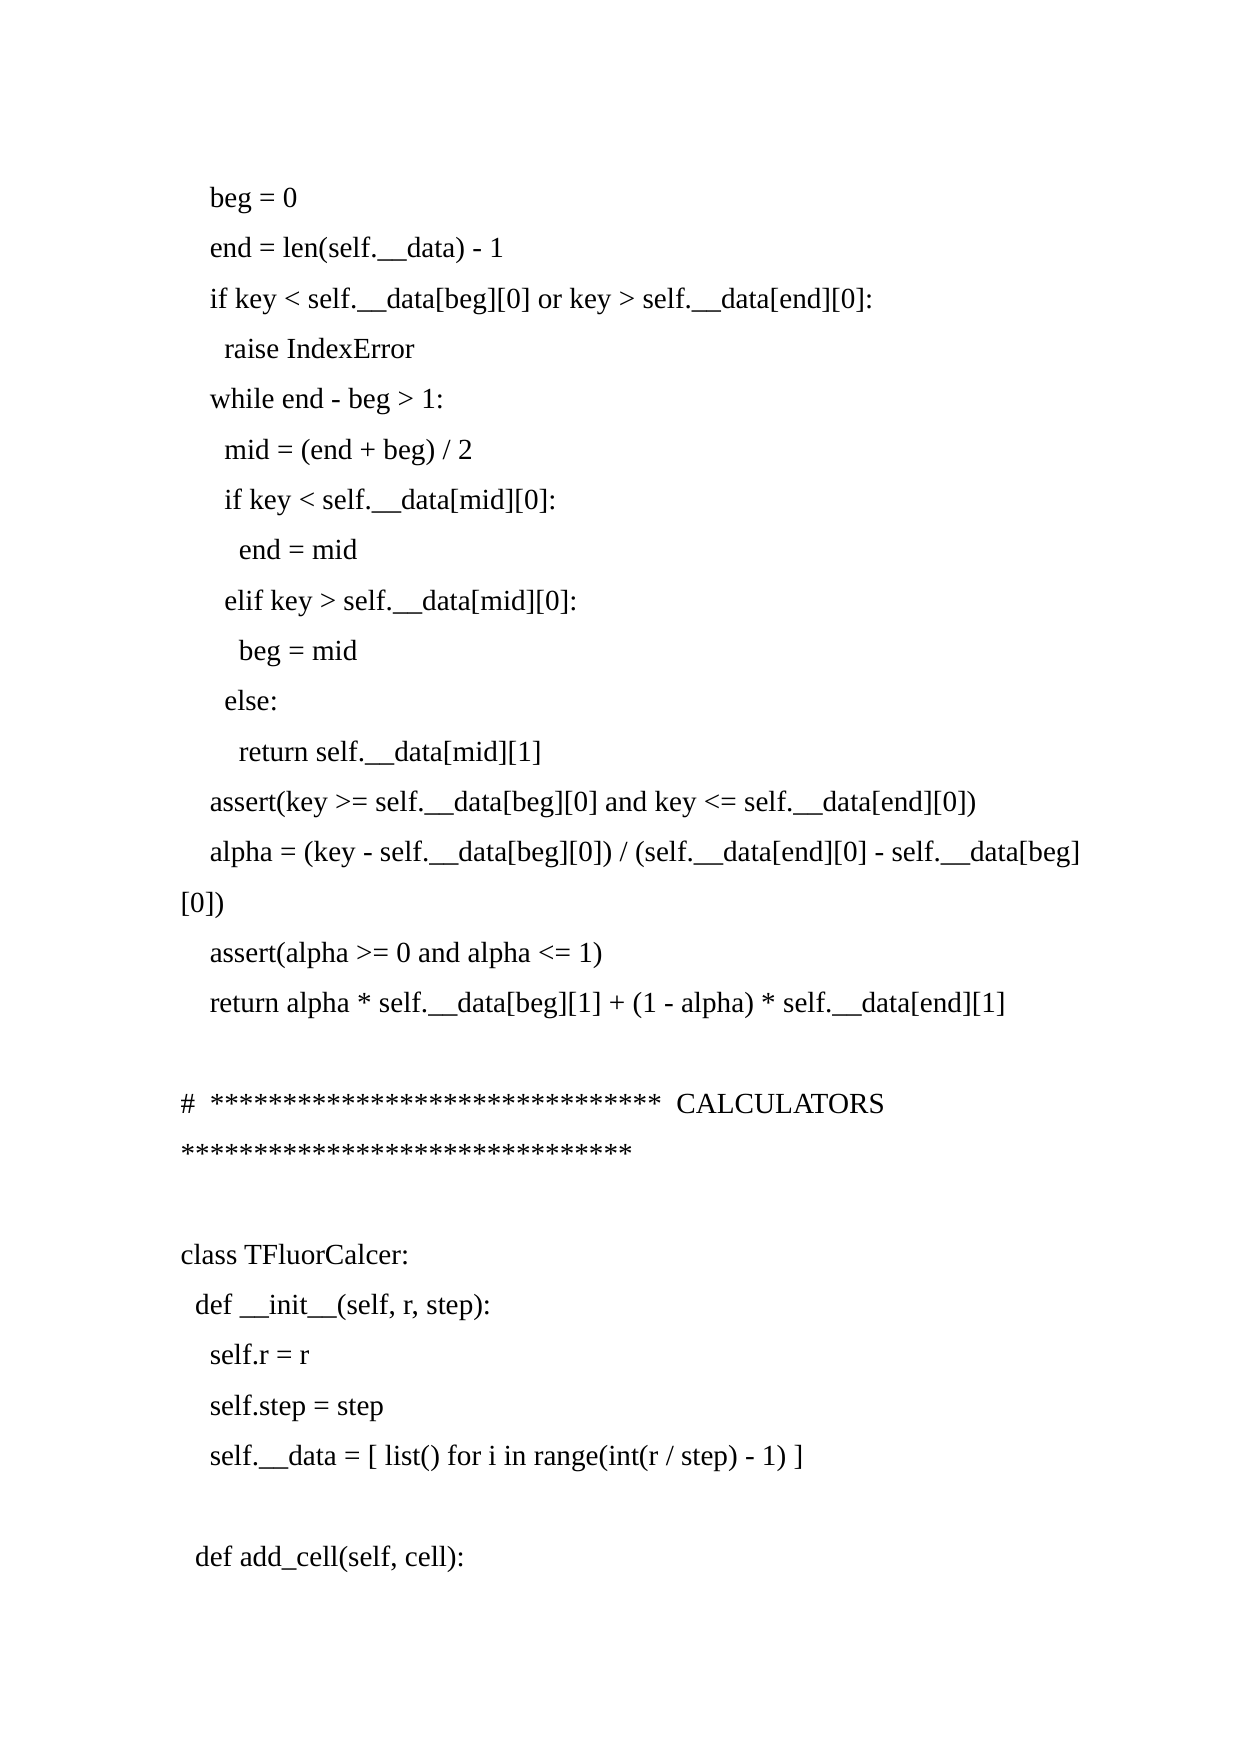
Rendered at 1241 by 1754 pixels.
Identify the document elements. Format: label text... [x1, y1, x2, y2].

text class TFluorCalcer: [180, 1237, 1121, 1270]
text assert(alpha >= 0 and alpha <= 1) [180, 935, 1121, 968]
text return alpha * self.__data[beg][1] + (1 - alpha) * self.__data[end][1] [180, 985, 1121, 1019]
text end = len(self.__data) - 1 [180, 231, 1121, 264]
text mid = (end + beg) / 2 [180, 432, 1121, 465]
text def add_cell(self, cell): [180, 1539, 1121, 1572]
text while end - beg > 1: [180, 382, 1121, 415]
text raise IndexError [180, 331, 1121, 365]
text if key < self.__data[mid][0]: [180, 482, 1121, 516]
text end = mid [180, 532, 1121, 566]
text beg = 0 [180, 180, 1121, 214]
text if key < self.__data[beg][0] or key > self.__data[end][0]: [180, 281, 1121, 314]
text self.__data = [ list() for i in range(int(r / step) - 1) ] [180, 1438, 1121, 1472]
text elif key > self.__data[mid][0]: [180, 583, 1121, 616]
text beg = mid [180, 633, 1121, 667]
text assert(key >= self.__data[beg][0] and key <= self.__data[end][0]) [180, 784, 1121, 818]
text alpha = (key - self.__data[beg][0]) / (self.__data[end][0] - self.__data[beg][0]) [180, 834, 1121, 918]
text self.r = r [180, 1337, 1121, 1371]
text return self.__data[mid][1] [180, 734, 1121, 767]
text def __init__(self, r, step): [180, 1287, 1121, 1321]
text else: [180, 683, 1121, 717]
text self.step = step [180, 1388, 1121, 1421]
text # ******************************* CALCULATORS ******************************* [180, 1086, 1121, 1170]
